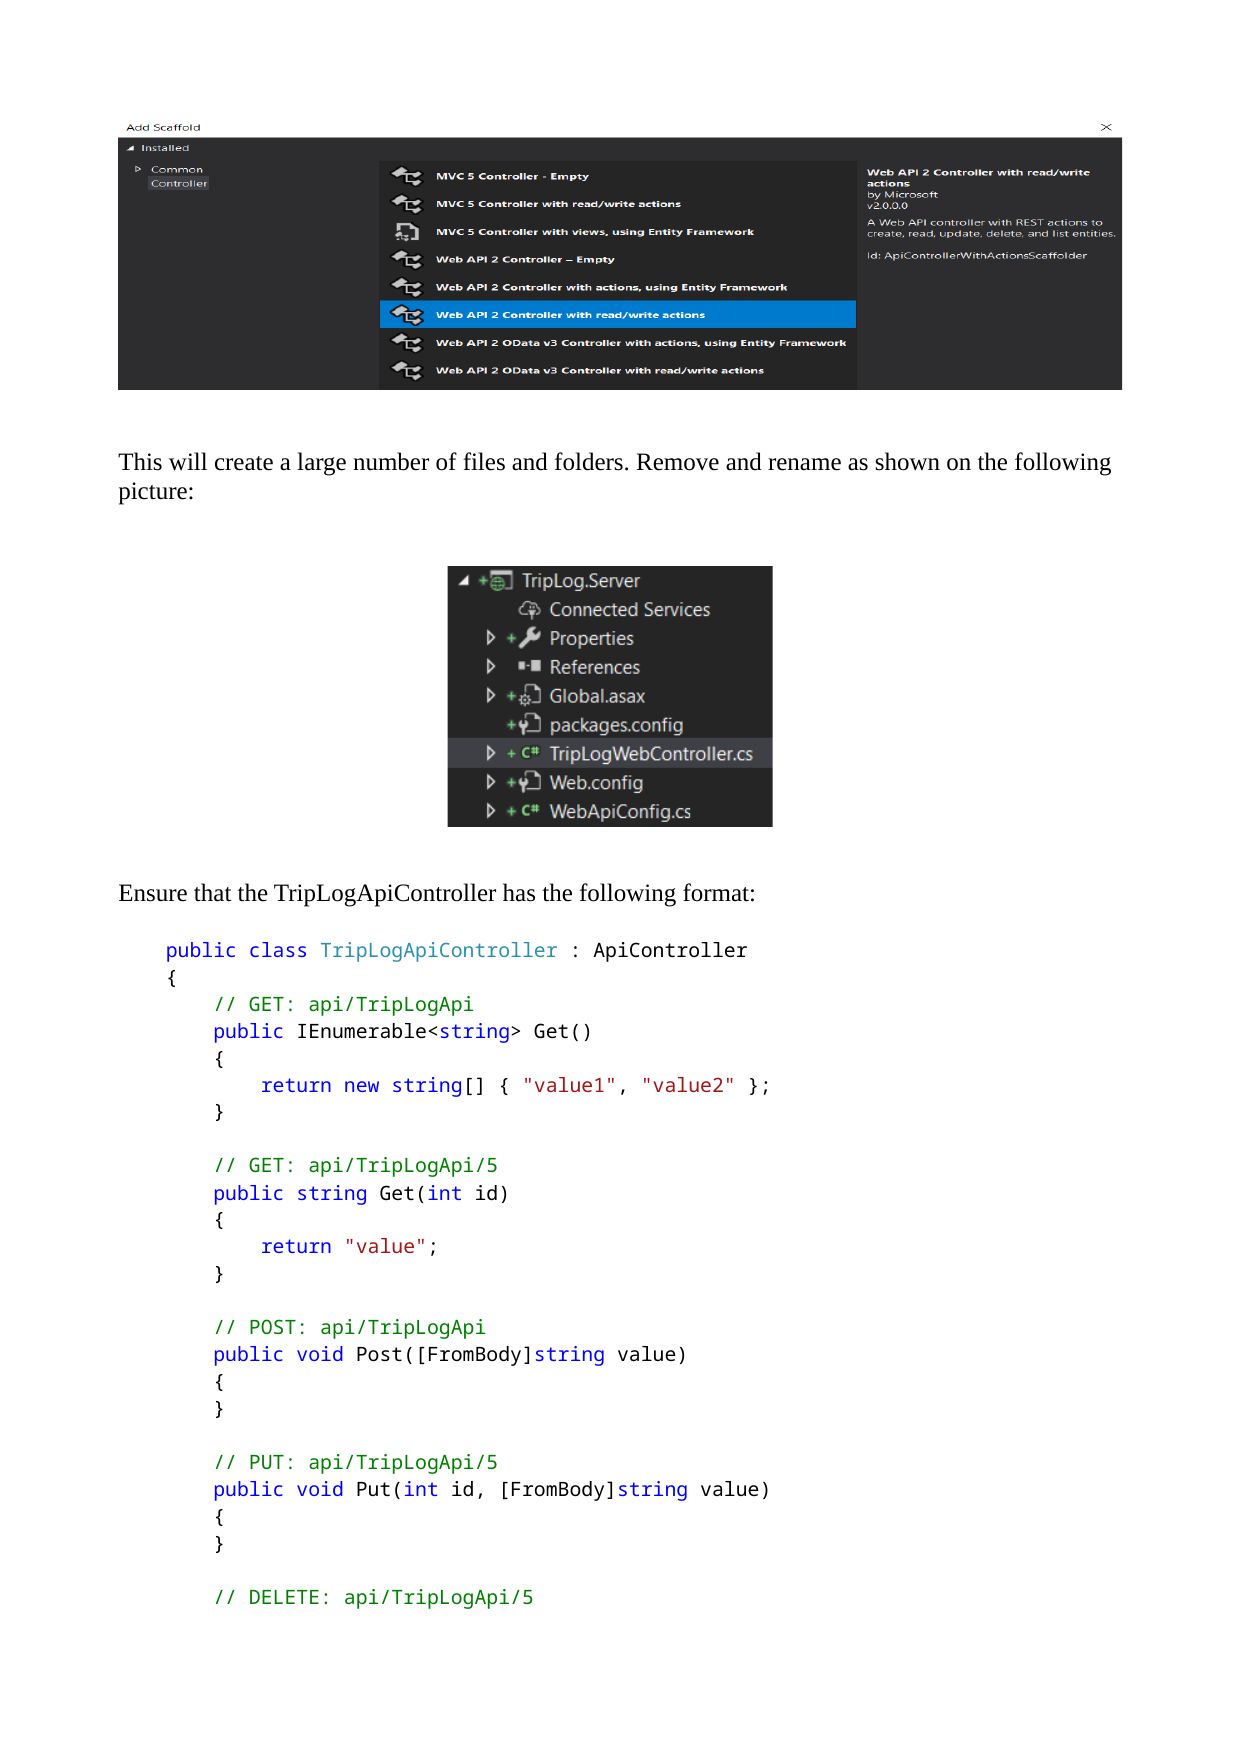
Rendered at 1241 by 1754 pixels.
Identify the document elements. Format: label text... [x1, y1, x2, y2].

text This will create a large number of files and folders. Remove and rename as shown on the following [118, 447, 1122, 476]
text // GET: api/TripLogApi/5 [118, 1152, 1122, 1179]
text { [118, 1206, 1122, 1233]
text } [118, 1098, 1122, 1125]
text picture: [118, 476, 1122, 505]
text { [118, 1044, 1122, 1071]
text } [118, 1529, 1122, 1556]
text } [118, 1394, 1122, 1422]
text // DELETE: api/TripLogApi/5 [118, 1583, 1122, 1610]
text public IEnumerable<string> Get() [118, 1017, 1122, 1044]
text } [118, 1260, 1122, 1287]
picture [447, 566, 773, 827]
text { [118, 1368, 1122, 1394]
text // PUT: api/TripLogApi/5 [118, 1448, 1122, 1476]
text public void Put(int id, [FromBody]string value) [118, 1476, 1122, 1502]
text public string Get(int id) [118, 1179, 1122, 1206]
text // POST: api/TripLogApi [118, 1314, 1122, 1341]
text // GET: api/TripLogApi [118, 990, 1122, 1017]
text public void Post([FromBody]string value) [118, 1341, 1122, 1368]
text Ensure that the TripLogApiController has the following format: [118, 878, 1122, 907]
text public class TripLogApiController : ApiController [118, 936, 1122, 963]
picture [118, 118, 1123, 390]
text { [118, 1502, 1122, 1529]
text return new string[] { "value1", "value2" }; [118, 1071, 1122, 1098]
text return "value"; [118, 1233, 1122, 1260]
text { [118, 963, 1122, 990]
